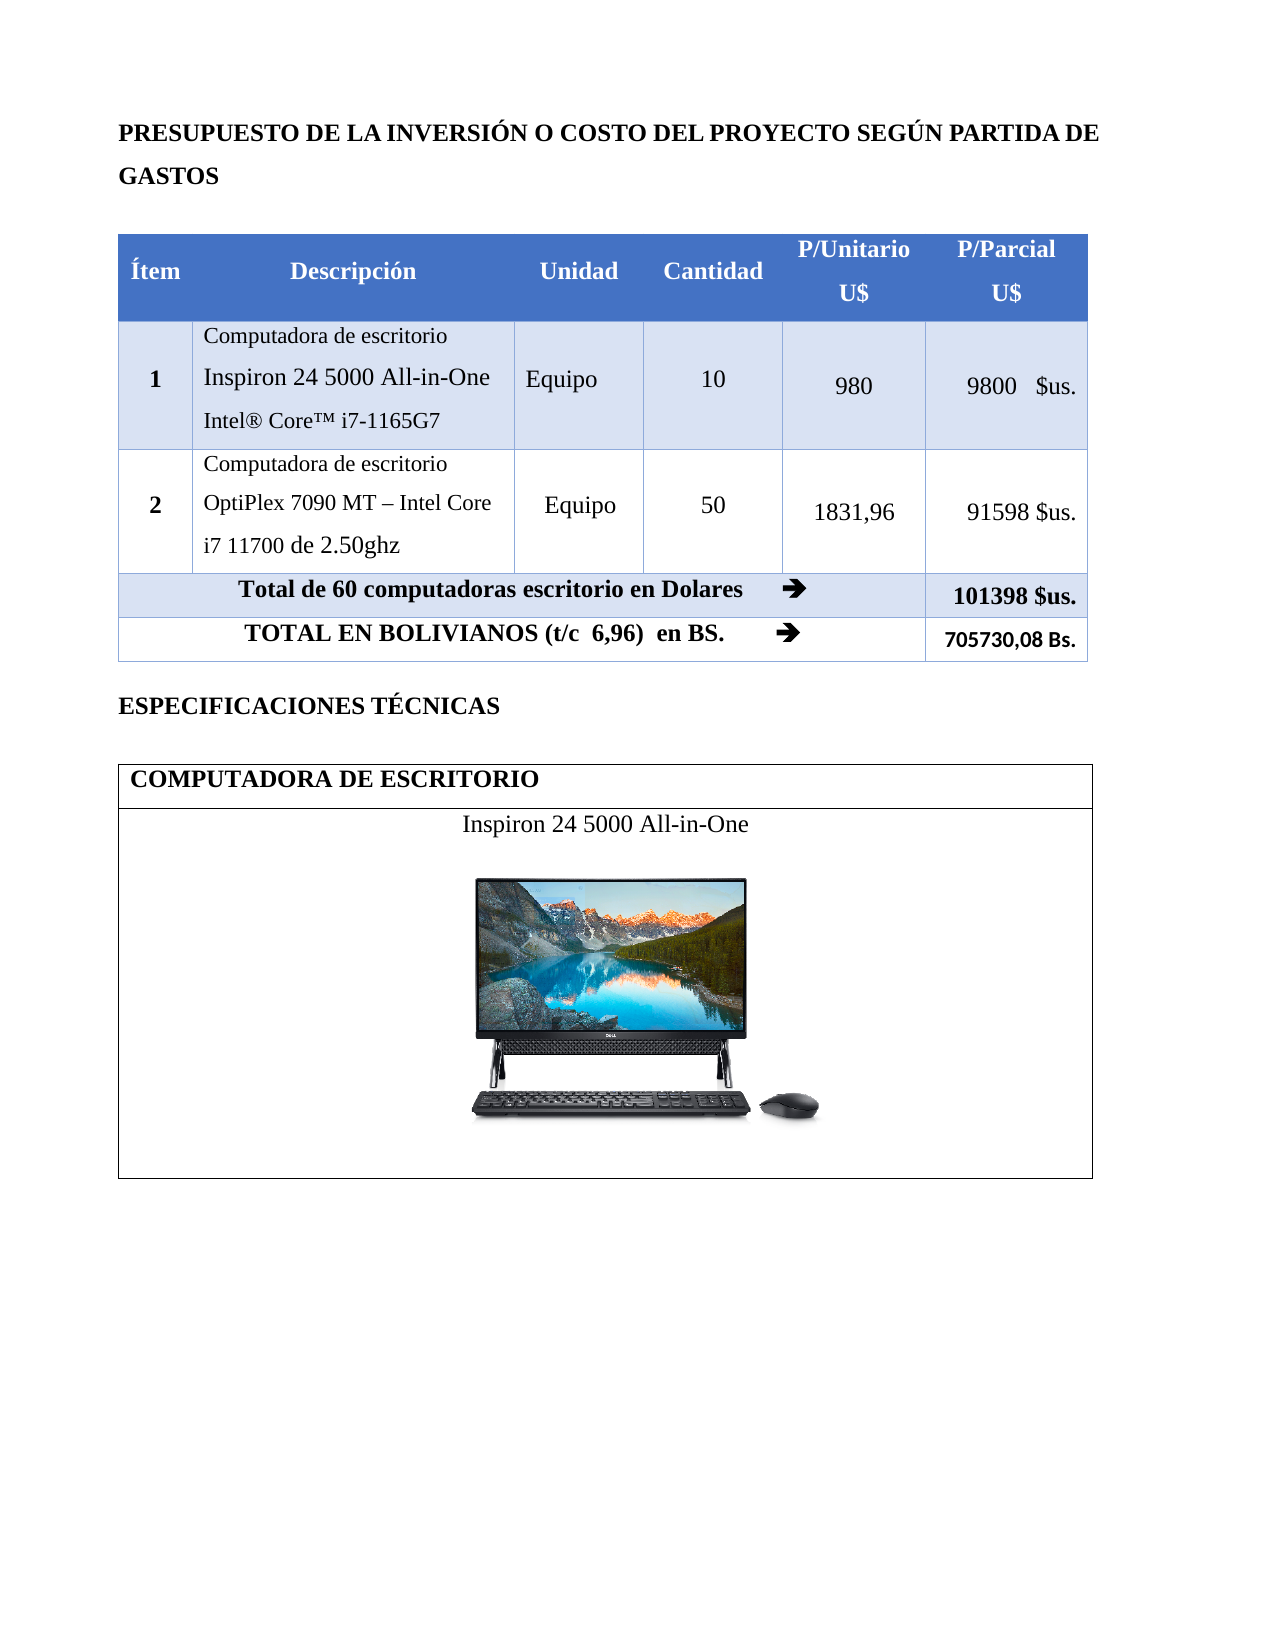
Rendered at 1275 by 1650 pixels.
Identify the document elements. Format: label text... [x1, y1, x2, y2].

table_cell Equipo [515, 450, 643, 573]
text ESPECIFICACIONES TÉCNICAS [118, 691, 1157, 720]
table_cell 2 [119, 450, 192, 573]
table_cell Equipo [515, 322, 643, 449]
table_header Unidad [515, 235, 643, 321]
table_header Cantidad [644, 235, 782, 321]
table_cell Computadora de escritorio Inspiron 24 5000 All-in-One Intel® Core™ i7-1165G7 [193, 322, 514, 449]
table_header P/Unitario U$ [783, 235, 925, 321]
table_cell Total de 60 computadoras escritorio en Dolares  [119, 574, 925, 617]
table_cell Computadora de escritorio OptiPlex 7090 MT – Intel Core i7 11700 de 2.50ghz [193, 450, 514, 573]
table_header Ítem [119, 235, 192, 321]
table_cell 1831,96 [783, 450, 925, 573]
subtitle PRESUPUESTO DE LA INVERSIÓN O COSTO DEL PROYECTO SEGÚN PARTIDA DE GASTOS [118, 118, 1157, 190]
table_cell 91598 $us. [926, 450, 1087, 573]
table_cell 705730,08 Bs. [926, 618, 1087, 661]
table_cell TOTAL EN BOLIVIANOS (t/c 6,96) en BS.  [119, 618, 925, 661]
table_cell Inspiron 24 5000 All-in-One [119, 809, 1092, 1177]
table_header Descripción [193, 235, 514, 321]
picture [471, 878, 827, 1131]
table_cell 50 [644, 450, 782, 573]
table_header COMPUTADORA DE ESCRITORIO [119, 765, 1092, 808]
table_cell 101398 $us. [926, 574, 1087, 617]
table_cell 1 [119, 322, 192, 449]
table_header P/Parcial U$ [926, 235, 1087, 321]
table_cell 10 [644, 322, 782, 449]
table_cell 9800 $us. [926, 322, 1087, 449]
table_cell 980 [783, 322, 925, 449]
